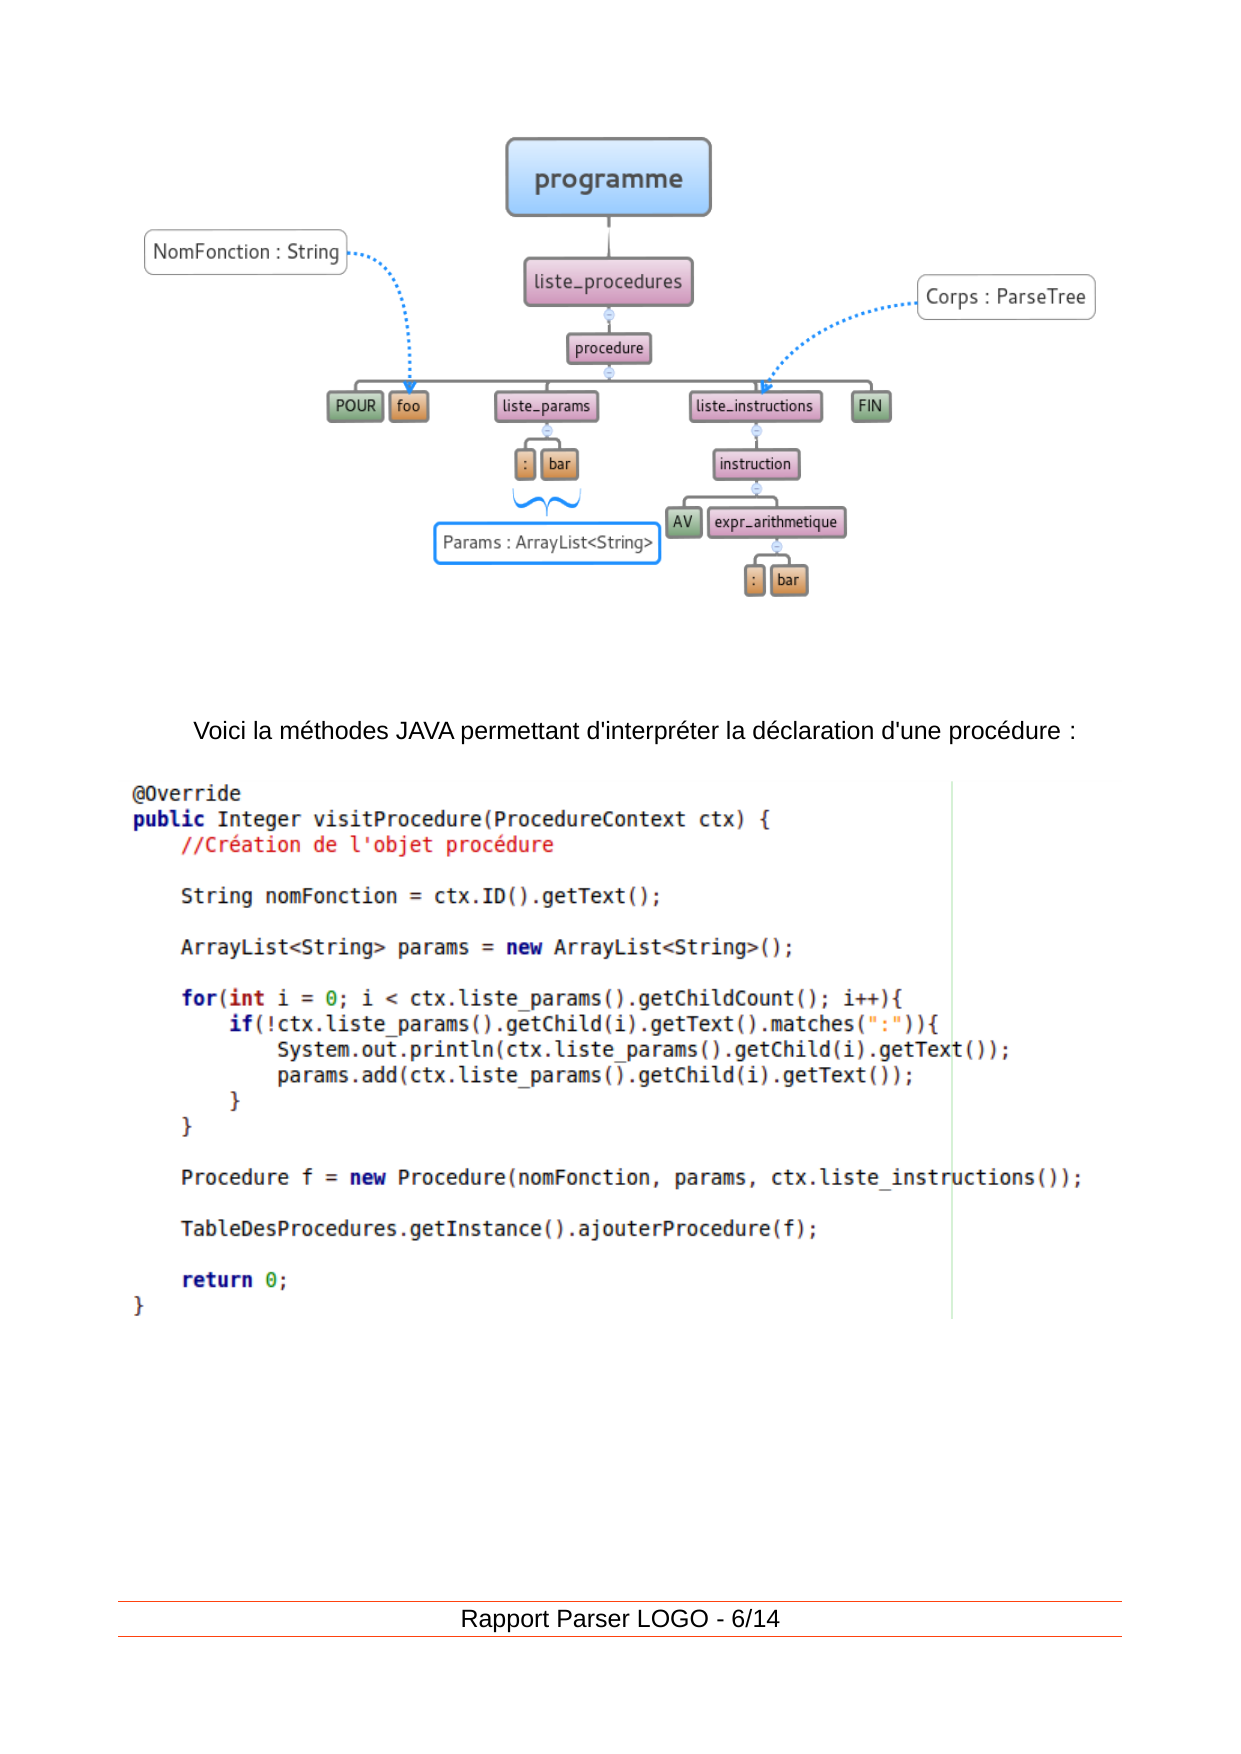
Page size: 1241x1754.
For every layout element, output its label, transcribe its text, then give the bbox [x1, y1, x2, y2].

text Voici la méthodes JAVA permettant d'interpréter la déclaration d'une procédure : [118, 716, 1122, 745]
picture [118, 780, 1123, 1319]
picture [126, 118, 1114, 616]
